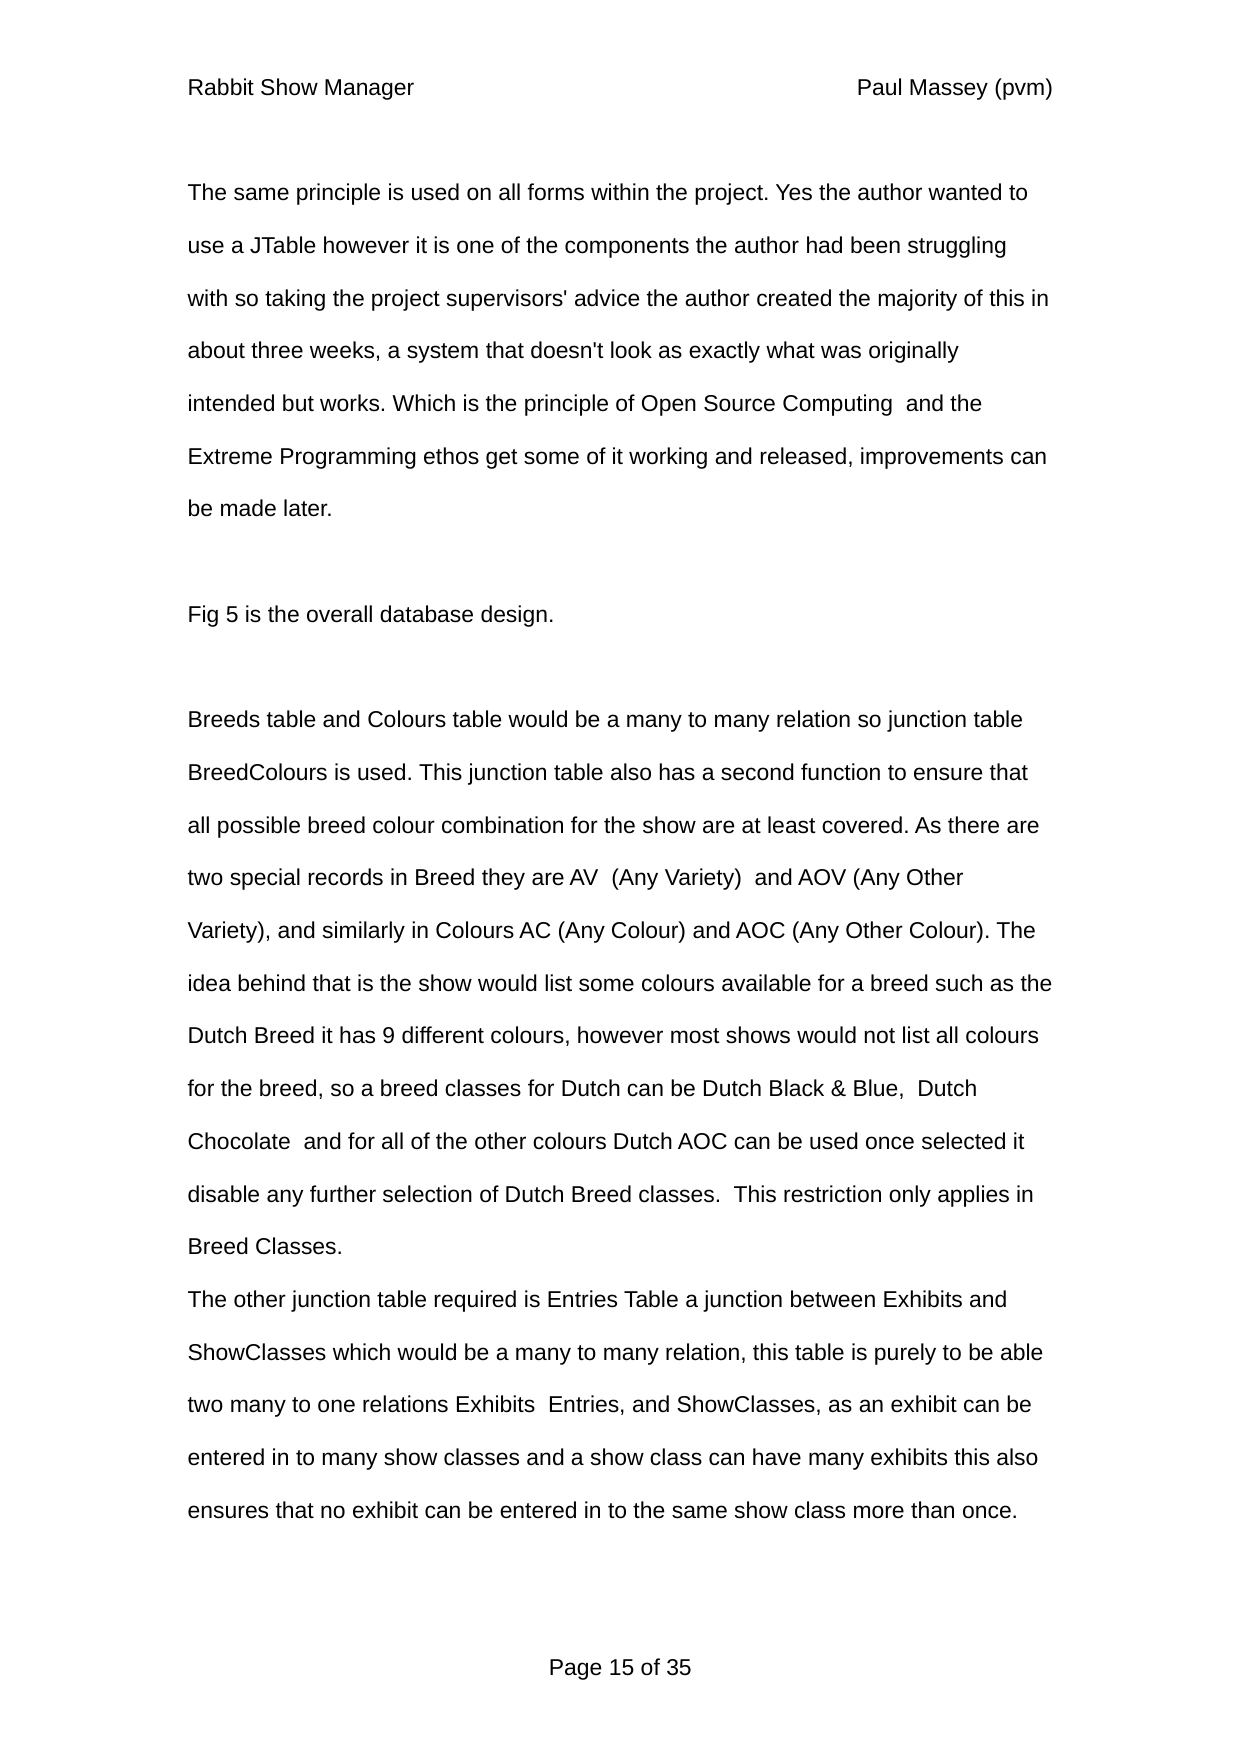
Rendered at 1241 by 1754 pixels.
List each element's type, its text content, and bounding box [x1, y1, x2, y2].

text The other junction table required is Entries Table a junction between Exhibits and ShowClasses which would be a many to many relation, this table is purely to be able two many to one relations Exhibits Entries, and ShowClasses, as an exhibit can be entered in to many show classes and a show class can have many exhibits this also ensures that no exhibit can be entered in to the same show class more than once. [187, 1286, 1053, 1523]
text The same principle is used on all forms within the project. Yes the author wanted to use a JTable however it is one of the components the author had been struggling with so taking the project supervisors' advice the author created the majority of this in about three weeks, a system that doesn't look as exactly what was originally intended but works. Which is the principle of Open Source Computing and the Extreme Programming ethos get some of it working and released, improvements can be made later. [187, 179, 1053, 522]
text Fig 5 is the overall database design. Breeds table and Colours table would be a many to many relation so junction table BreedColours is used. This junction table also has a second function to ensure that all possible breed colour combination for the show are at least covered. As there are two special records in Breed they are AV (Any Variety) and AOV (Any Other Variety), and similarly in Colours AC (Any Colour) and AOC (Any Other Colour). The idea behind that is the show would list some colours available for a breed such as the Dutch Breed it has 9 different colours, however most shows would not list all colours for the breed, so a breed classes for Dutch can be Dutch Black & Blue, Dutch Chocolate and for all of the other colours Dutch AOC can be used once selected it disable any further selection of Dutch Breed classes. This restriction only applies in Breed Classes. [187, 601, 1053, 1260]
